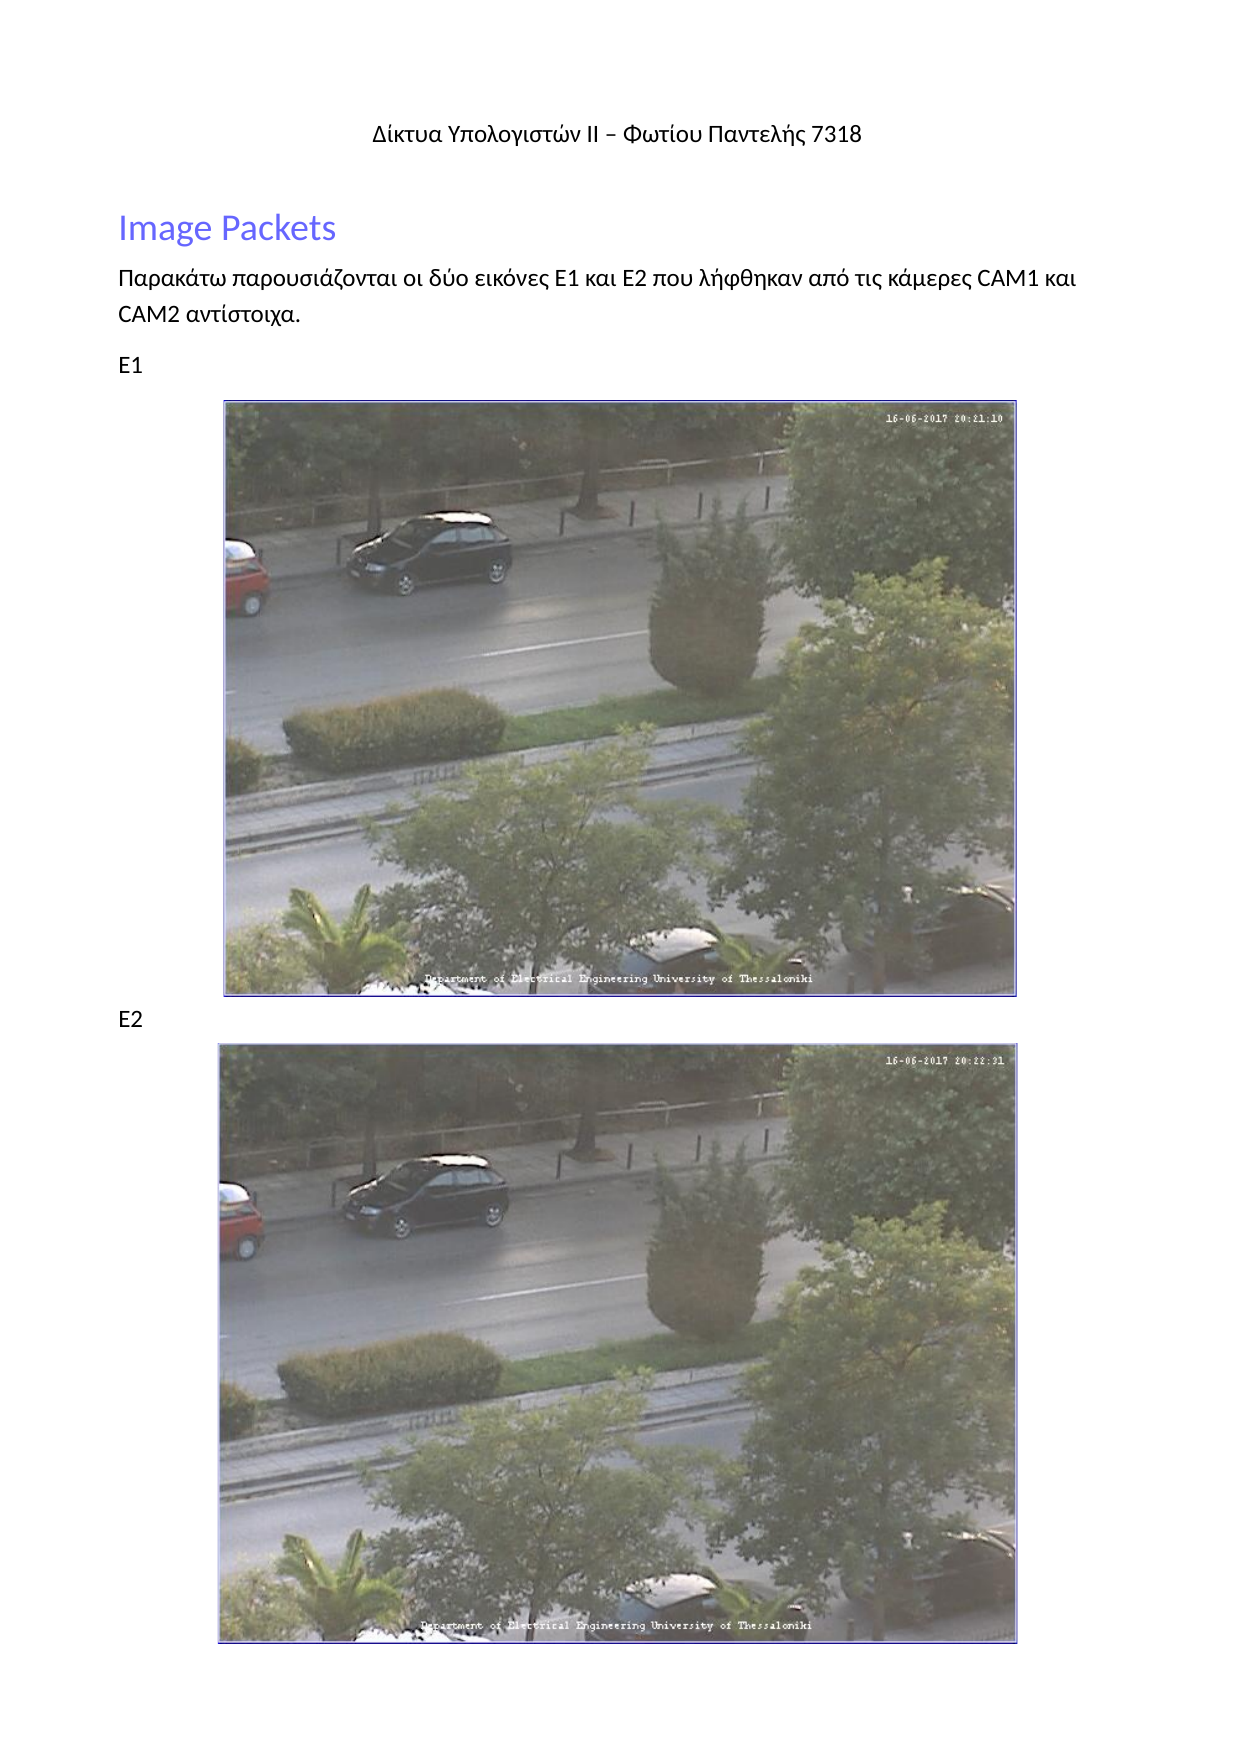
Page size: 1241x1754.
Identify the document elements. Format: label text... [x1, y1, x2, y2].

picture [223, 400, 1017, 997]
subtitle Παρακάτω παρουσιάζονται οι δύο εικόνες Ε1 και Ε2 που λήφθηκαν από τις κάμερες CAM1 και CAM2 αντίστοιχα. [118, 262, 1122, 329]
subtitle Image Packets [118, 203, 1122, 249]
picture [217, 1043, 1018, 1644]
subtitle Ε1 [118, 349, 1122, 380]
subtitle Ε2 [118, 401, 1122, 1033]
